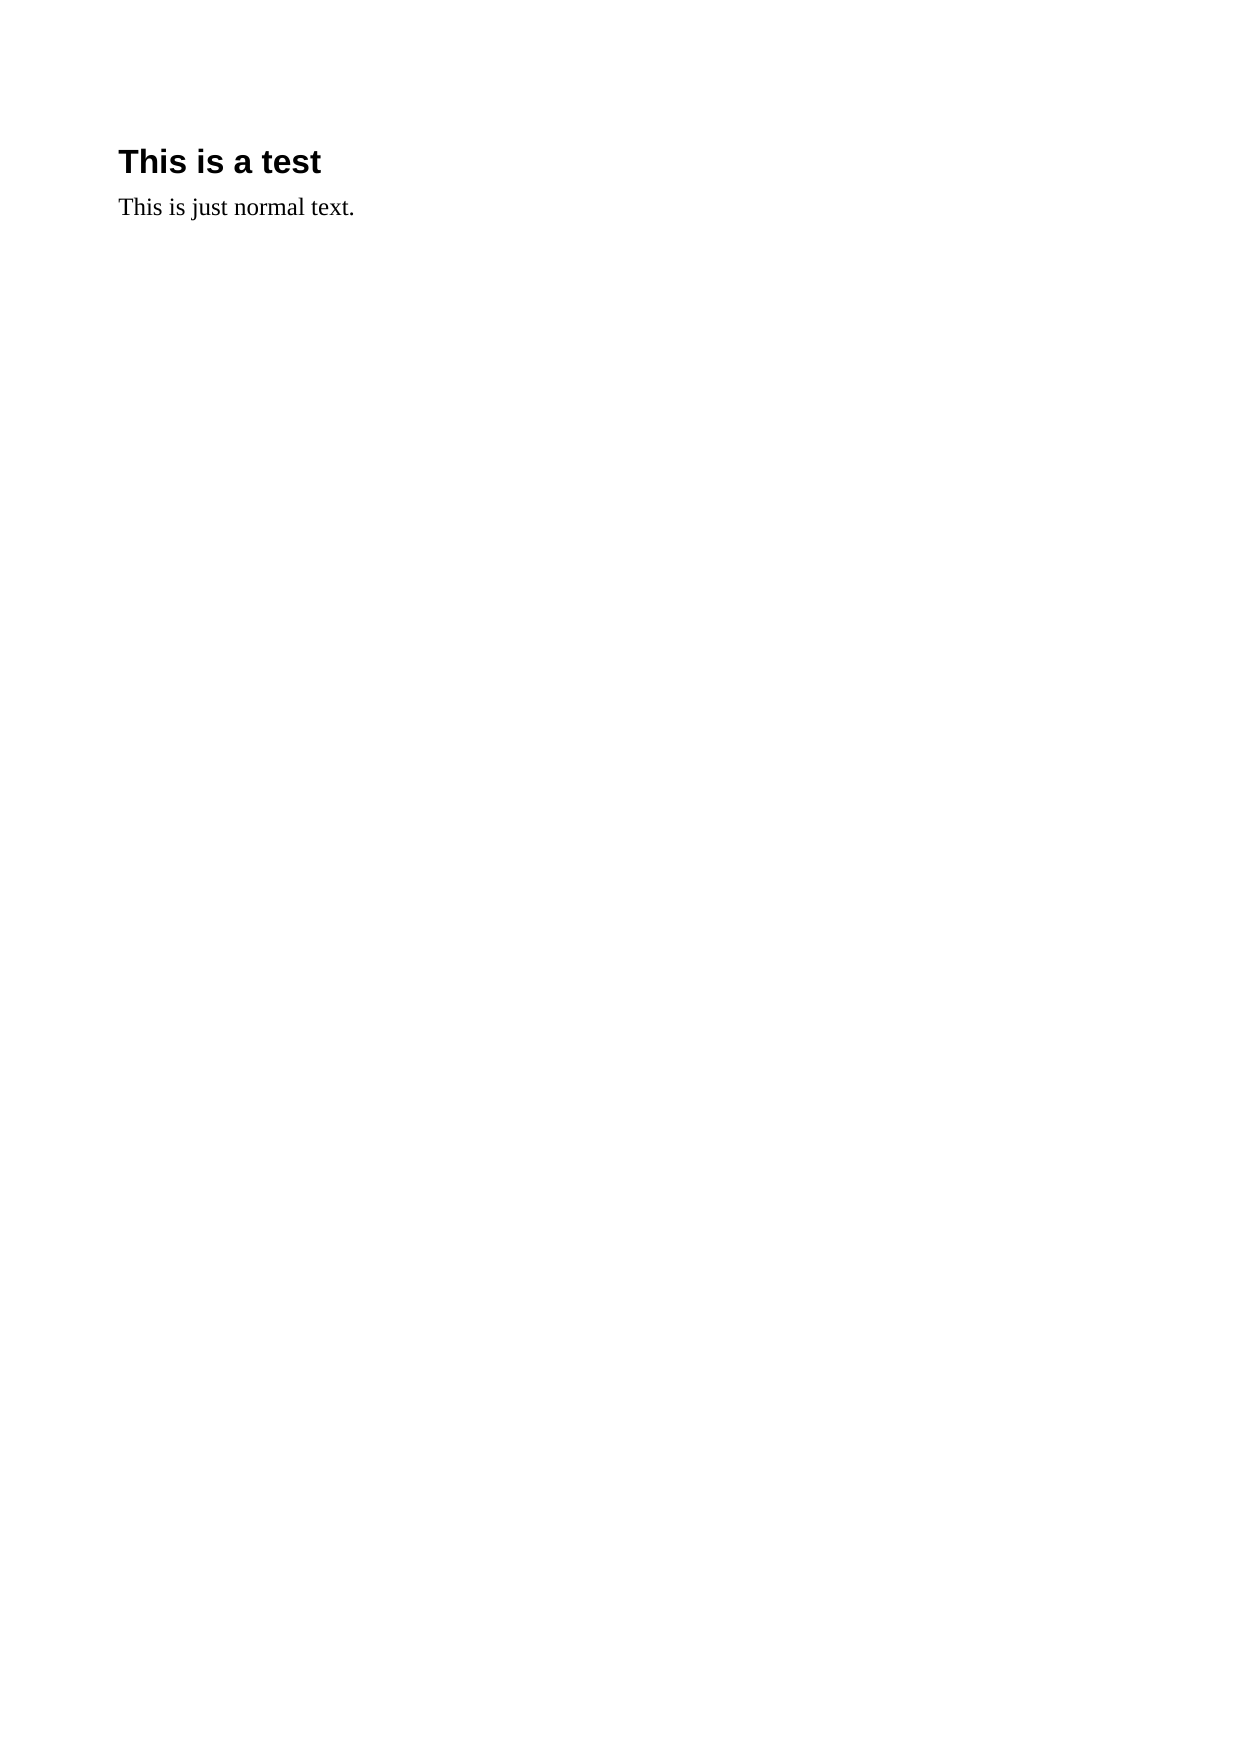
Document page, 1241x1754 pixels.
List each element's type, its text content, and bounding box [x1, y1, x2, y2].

subtitle This is a test [118, 143, 1122, 181]
text This is just normal text. [118, 193, 1122, 221]
